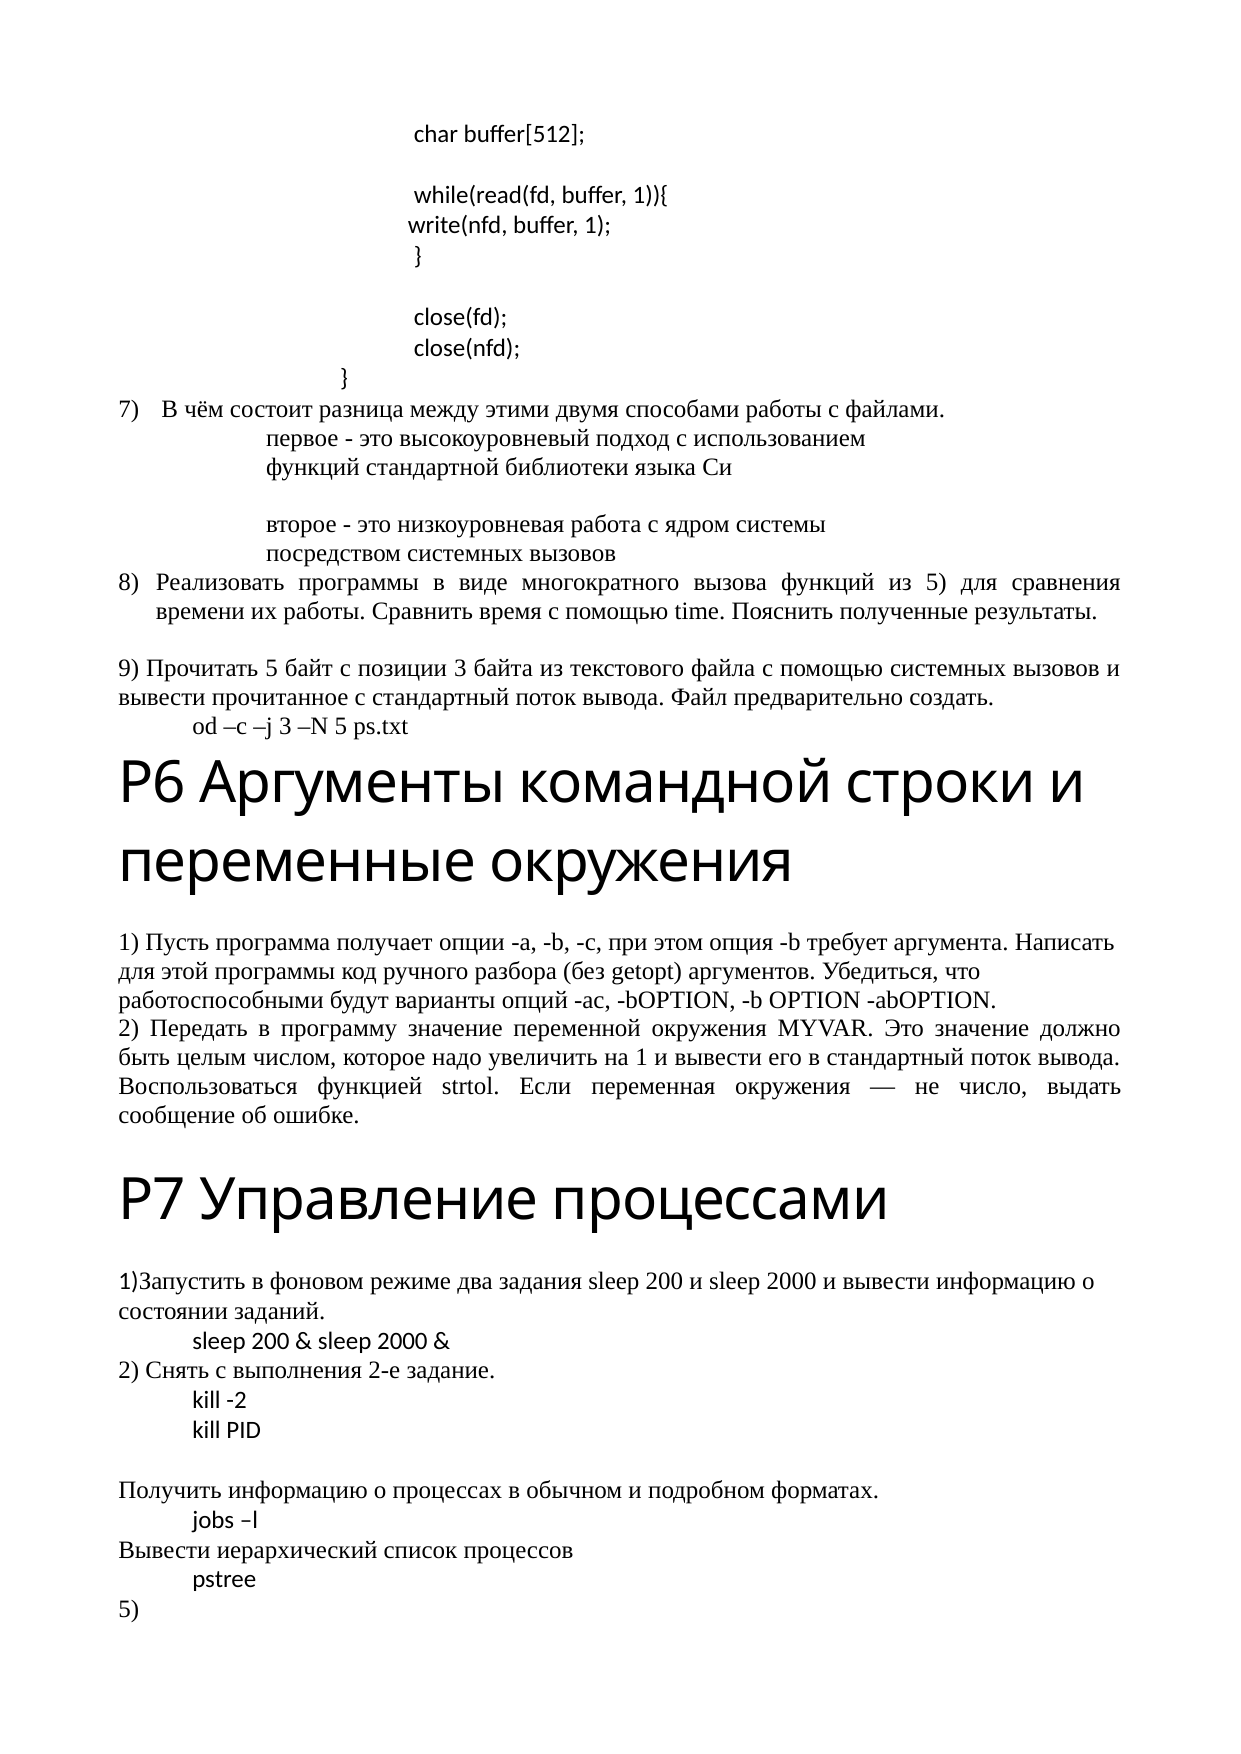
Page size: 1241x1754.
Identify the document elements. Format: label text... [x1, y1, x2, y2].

text kill PID [118, 1414, 1122, 1445]
text jobs –l [118, 1504, 1122, 1535]
text второе - это низкоуровневая работа с ядром системы [192, 509, 1122, 538]
text 2) Передать в программу значение переменной окружения MYVAR. Это значение должно быть целым числом, которое надо увеличить на 1 и вывести его в стандартный поток вывода. Воспользоваться функцией strtol. Если переменная окружения — не число, выдать сообщение об ошибке. [118, 1013, 1122, 1128]
text write(nfd, buffer, 1); [340, 210, 1122, 240]
text Вывести иерархический список процессов [118, 1535, 1122, 1564]
list Реализовать программы в виде многократного вызова функций из 5) для сравнения времени их работы. Сравнить время с помощью time. Пояснить полученные результаты. [118, 567, 1122, 624]
text sleep 200 & sleep 2000 & [118, 1325, 1122, 1355]
text } [340, 362, 1122, 393]
text 1) Пусть программа получает опции -a, -b, -c, при этом опция -b требует аргумента. Написать для этой программы код ручного разбора (без getopt) аргументов. Убедиться, что работоспособными будут варианты опций -ac, -bOPTION, -b OPTION -abOPTION. [118, 927, 1122, 1013]
text первое - это высокоуровневый подход с использованием [192, 423, 1122, 452]
text od –c –j 3 –N 5 ps.txt [118, 711, 1122, 739]
text 9) Прочитать 5 байт с позиции 3 байта из текстового файла с помощью системных вызовов и вывести прочитанное с стандартный поток вывода. Файл предварительно создать. [118, 653, 1122, 711]
list В чём состоит разница между этими двумя способами работы с файлами. [118, 393, 1122, 423]
text while(read(fd, buffer, 1)){ [340, 179, 1122, 210]
text 5) [118, 1594, 1122, 1623]
text pstree [118, 1564, 1122, 1594]
text char buffer[512]; [340, 118, 1122, 149]
text 1)Запустить в фоновом режиме два задания sleep 200 и sleep 2000 и вывести информацию о состоянии заданий. [118, 1266, 1122, 1325]
text посредством системных вызовов [192, 538, 1122, 567]
text 2) Снять с выполнения 2-е задание. [118, 1355, 1122, 1384]
text Получить информацию о процессах в обычном и подробном форматах. [118, 1476, 1122, 1504]
text Р6 Аргументы командной строки и переменные окружения [118, 739, 1122, 898]
text close(nfd); [340, 332, 1122, 362]
text } [340, 240, 1122, 271]
text Р7 Управление процессами [118, 1157, 1122, 1237]
text функций стандартной библиотеки языка Си [192, 452, 1122, 481]
text close(fd); [340, 301, 1122, 332]
text kill -2 [118, 1384, 1122, 1414]
